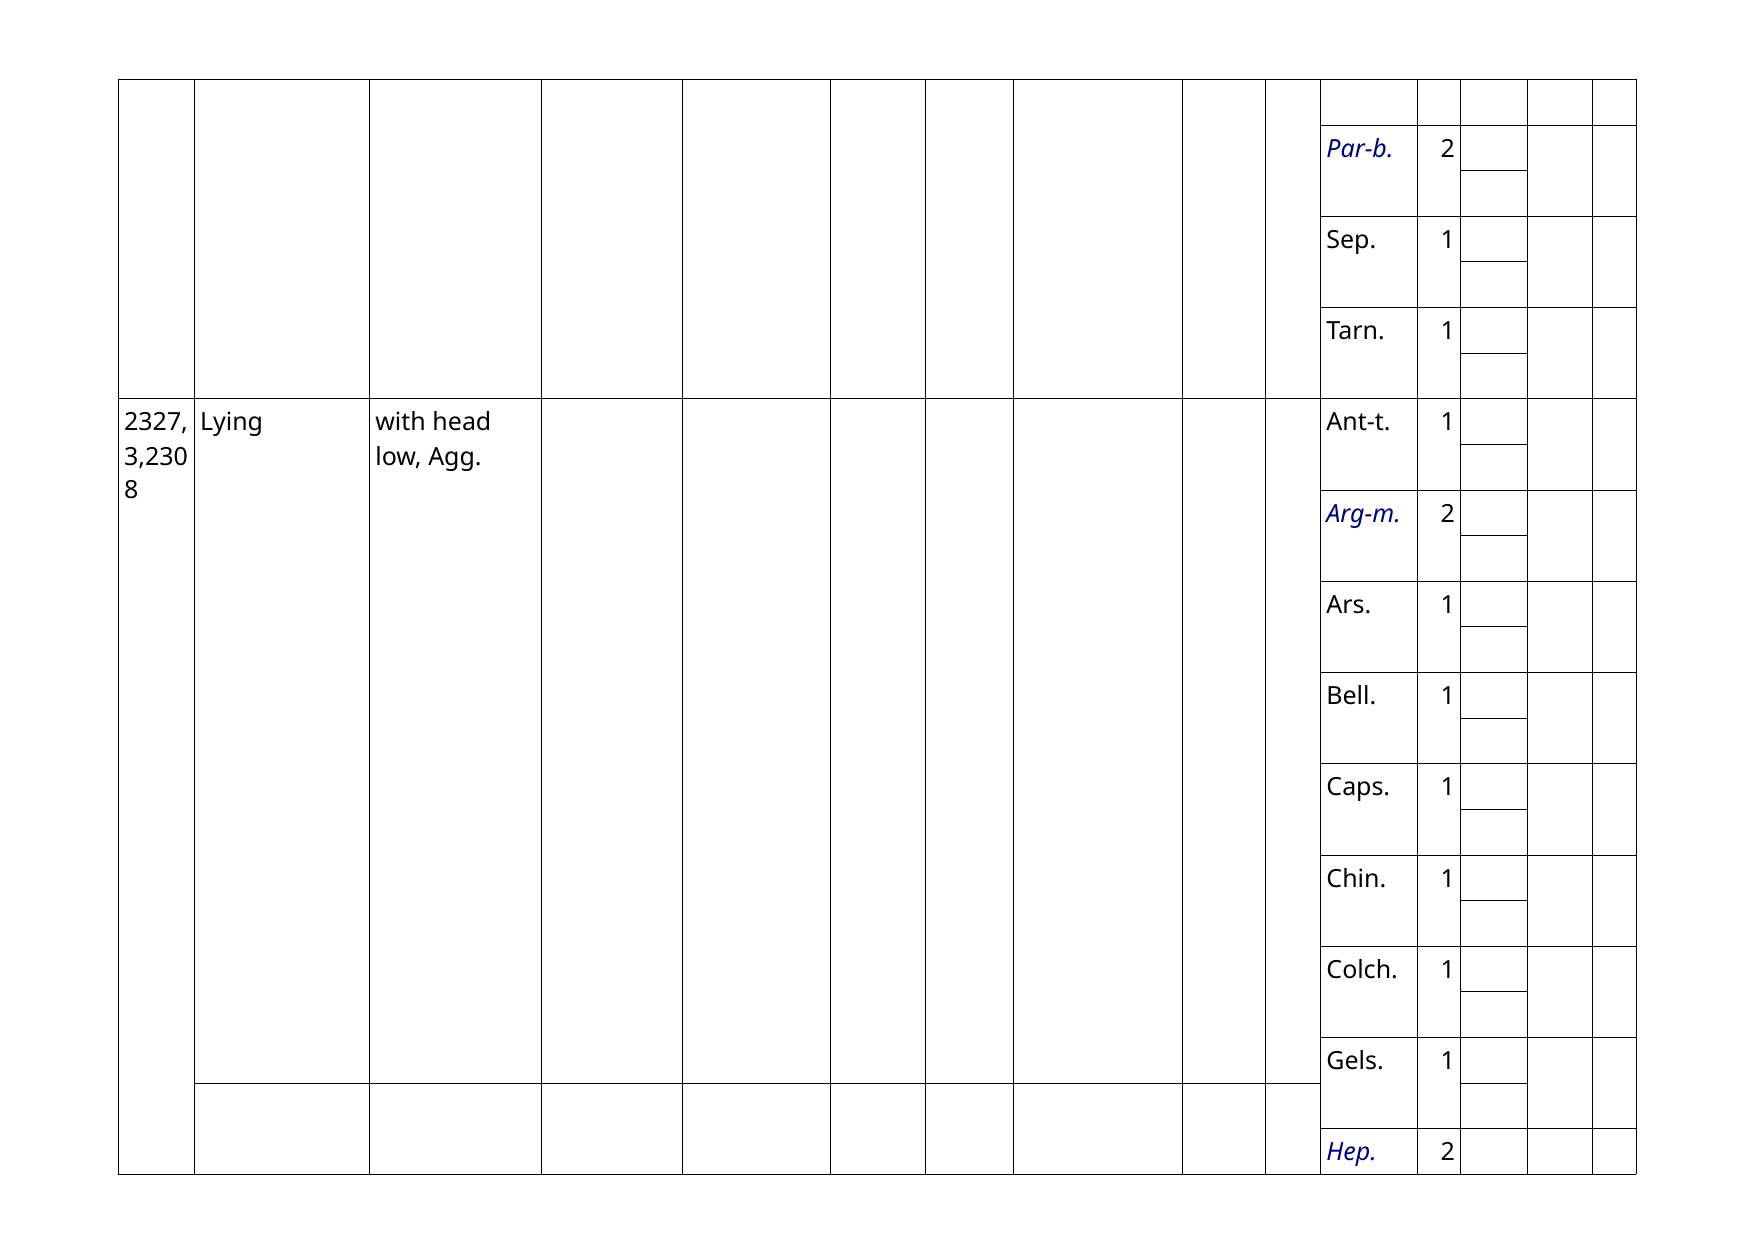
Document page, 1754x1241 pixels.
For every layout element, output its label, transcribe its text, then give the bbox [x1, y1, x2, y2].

table_cell [1528, 217, 1592, 307]
table_cell with head low, Agg. [370, 399, 541, 1083]
table_cell [1528, 947, 1592, 1037]
table_cell Caps. [1321, 764, 1417, 854]
table_cell [370, 80, 541, 398]
table_cell [683, 399, 830, 1083]
table_cell [1461, 171, 1527, 216]
table_cell [1593, 308, 1636, 398]
table_cell [1593, 80, 1636, 124]
table_cell [1266, 1084, 1320, 1174]
table_cell [1593, 217, 1636, 307]
table_cell [1461, 582, 1527, 626]
table_cell [1461, 126, 1527, 170]
table_cell [542, 399, 682, 1083]
table_cell [1461, 80, 1527, 124]
table_cell [926, 1084, 1013, 1174]
table_cell [1461, 354, 1527, 398]
table_cell Hep. [1321, 1129, 1417, 1174]
table_cell [1461, 719, 1527, 763]
table_cell [1528, 582, 1592, 672]
table_cell [542, 80, 682, 398]
table_cell [542, 1084, 682, 1174]
table_cell 2 [1418, 126, 1460, 216]
table_cell [1593, 856, 1636, 946]
table_cell 2327,3,2308 [119, 399, 194, 1174]
table_cell 1 [1418, 673, 1460, 763]
table_cell [1461, 217, 1527, 261]
table_cell [1593, 1038, 1636, 1128]
table_cell [1461, 308, 1527, 353]
table_cell [1321, 80, 1417, 124]
table_cell Par-b. [1321, 126, 1417, 216]
table_cell [1461, 399, 1527, 444]
table_cell [831, 1084, 925, 1174]
table_cell Colch. [1321, 947, 1417, 1037]
table_cell [1593, 491, 1636, 581]
table_cell [1593, 764, 1636, 854]
table_cell [683, 1084, 830, 1174]
table_cell [926, 399, 1013, 1083]
table_cell [1183, 399, 1265, 1083]
table_cell [1528, 308, 1592, 398]
table_cell Bell. [1321, 673, 1417, 763]
table_cell [1014, 1084, 1182, 1174]
table_cell 1 [1418, 856, 1460, 946]
table_cell Lying [195, 399, 369, 1083]
table_cell [1461, 1129, 1527, 1174]
table_cell [1593, 1129, 1636, 1174]
table_cell [1461, 491, 1527, 535]
table_cell [370, 1084, 541, 1174]
table_cell 1 [1418, 217, 1460, 307]
table_cell [1593, 947, 1636, 1037]
table_cell [1266, 80, 1320, 398]
table_cell [1183, 80, 1265, 398]
table_cell [1593, 673, 1636, 763]
table_cell [1461, 1084, 1527, 1128]
table_cell [1461, 947, 1527, 991]
table_cell [1266, 399, 1320, 1083]
table_cell Arg-m. [1321, 491, 1417, 581]
table_cell [1593, 126, 1636, 216]
table_cell [1528, 126, 1592, 216]
table_cell [1461, 262, 1527, 307]
table_cell [1461, 1038, 1527, 1083]
table_cell [1528, 399, 1592, 489]
table_cell 2 [1418, 491, 1460, 581]
table_cell [683, 80, 830, 398]
table_cell [119, 80, 194, 398]
table_cell Chin. [1321, 856, 1417, 946]
table_cell Sep. [1321, 217, 1417, 307]
table_cell 1 [1418, 1038, 1460, 1128]
table_cell [195, 1084, 369, 1174]
table_cell [1461, 856, 1527, 900]
table_cell [1528, 856, 1592, 946]
table_cell Gels. [1321, 1038, 1417, 1128]
table_cell [1461, 673, 1527, 718]
table_cell [195, 80, 369, 398]
table_cell [1461, 764, 1527, 809]
table_cell [1461, 536, 1527, 581]
table_cell 1 [1418, 582, 1460, 672]
table_cell [1183, 1084, 1265, 1174]
table_cell [1593, 582, 1636, 672]
table_cell [1461, 992, 1527, 1037]
table_cell [1461, 445, 1527, 489]
table_cell [831, 80, 925, 398]
table_cell [1461, 627, 1527, 672]
table_cell [1593, 399, 1636, 489]
table_cell 1 [1418, 764, 1460, 854]
table_cell [1418, 80, 1460, 124]
table_cell [1528, 1038, 1592, 1128]
table_cell 1 [1418, 947, 1460, 1037]
table_cell 2 [1418, 1129, 1460, 1174]
table_cell [1461, 810, 1527, 854]
table_cell [1528, 491, 1592, 581]
table_cell 1 [1418, 308, 1460, 398]
table_cell [1528, 764, 1592, 854]
table_cell Ars. [1321, 582, 1417, 672]
table_cell 1 [1418, 399, 1460, 489]
table_cell [926, 80, 1013, 398]
table_cell [1528, 673, 1592, 763]
table_cell [1461, 901, 1527, 946]
table_cell [1014, 399, 1182, 1083]
table_cell [1014, 80, 1182, 398]
table_cell [1528, 80, 1592, 124]
table_cell Ant-t. [1321, 399, 1417, 489]
table_cell [1528, 1129, 1592, 1174]
table_cell Tarn. [1321, 308, 1417, 398]
table_cell [831, 399, 925, 1083]
